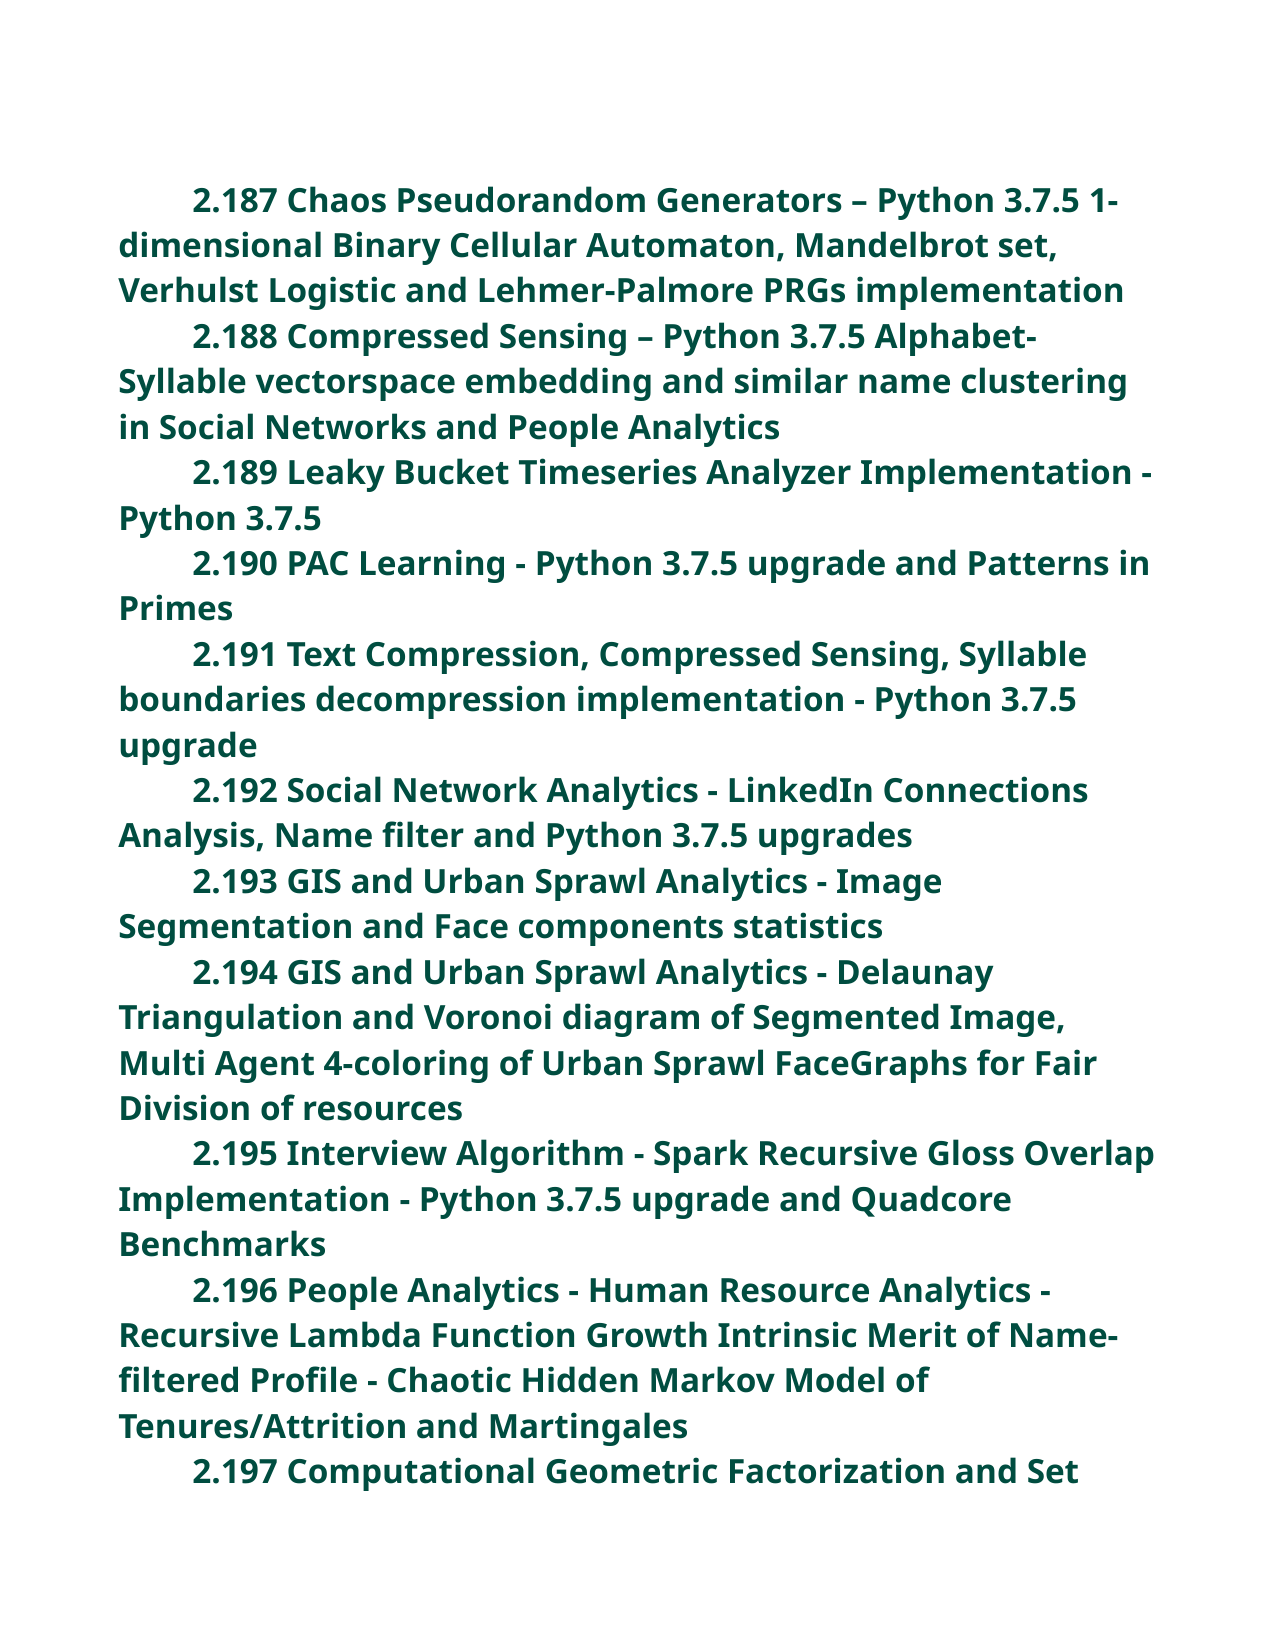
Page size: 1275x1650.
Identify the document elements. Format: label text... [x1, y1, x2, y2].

text 2.194 GIS and Urban Sprawl Analytics - Delaunay Triangulation and Voronoi diagram of Segmented Image, Multi Agent 4-coloring of Urban Sprawl FaceGraphs for Fair Division of resources [118, 948, 1157, 1130]
text 2.193 GIS and Urban Sprawl Analytics - Image Segmentation and Face components statistics [118, 858, 1157, 948]
text 2.196 People Analytics - Human Resource Analytics - Recursive Lambda Function Growth Intrinsic Merit of Name-filtered Profile - Chaotic Hidden Markov Model of Tenures/Attrition and Martingales [118, 1266, 1157, 1448]
text 2.192 Social Network Analytics - LinkedIn Connections Analysis, Name filter and Python 3.7.5 upgrades [118, 767, 1157, 858]
text 2.195 Interview Algorithm - Spark Recursive Gloss Overlap Implementation - Python 3.7.5 upgrade and Quadcore Benchmarks [118, 1130, 1157, 1266]
text 2.190 PAC Learning - Python 3.7.5 upgrade and Patterns in Primes [118, 540, 1157, 631]
text 2.197 Computational Geometric Factorization and Set [118, 1448, 1157, 1493]
text 2.187 Chaos Pseudorandom Generators – Python 3.7.5 1-dimensional Binary Cellular Automaton, Mandelbrot set, Verhulst Logistic and Lehmer-Palmore PRGs implementation [118, 176, 1157, 313]
text 2.188 Compressed Sensing – Python 3.7.5 Alphabet-Syllable vectorspace embedding and similar name clustering in Social Networks and People Analytics [118, 313, 1157, 449]
text 2.189 Leaky Bucket Timeseries Analyzer Implementation - Python 3.7.5 [118, 449, 1157, 540]
text 2.191 Text Compression, Compressed Sensing, Syllable boundaries decompression implementation - Python 3.7.5 upgrade [118, 631, 1157, 767]
